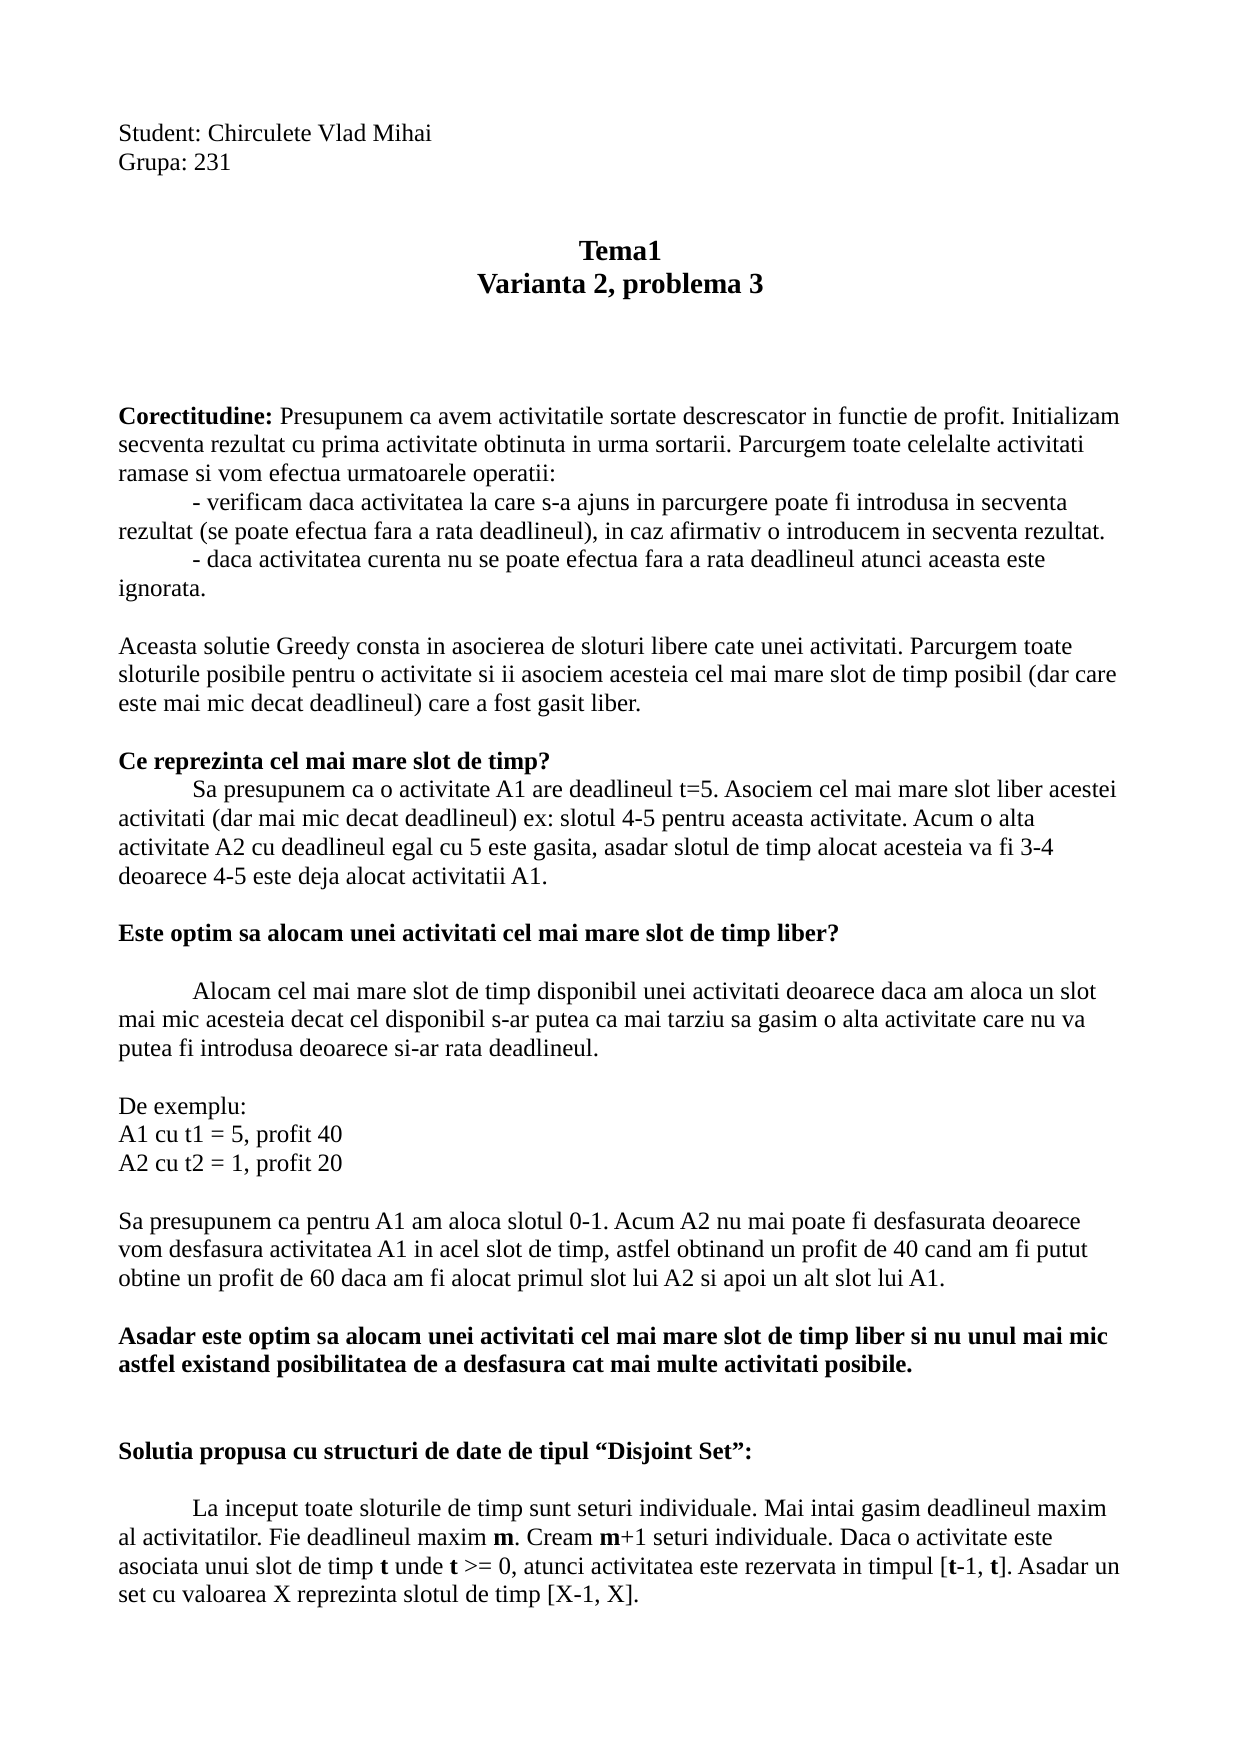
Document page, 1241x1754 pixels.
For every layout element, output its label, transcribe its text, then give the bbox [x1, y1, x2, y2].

text De exemplu: [118, 1091, 1122, 1119]
text Ce reprezinta cel mai mare slot de timp? [118, 746, 1122, 774]
text Este optim sa alocam unei activitati cel mai mare slot de timp liber? [118, 918, 1122, 947]
text A1 cu t1 = 5, profit 40 [118, 1119, 1122, 1148]
text Alocam cel mai mare slot de timp disponibil unei activitati deoarece daca am aloca un slot mai mic acesteia decat cel disponibil s-ar putea ca mai tarziu sa gasim o alta activitate care nu va putea fi introdusa deoarece si-ar rata deadlineul. [118, 976, 1122, 1062]
text Grupa: 231 [118, 147, 1122, 176]
text Solutia propusa cu structuri de date de tipul “Disjoint Set”: [118, 1436, 1122, 1464]
text - verificam daca activitatea la care s-a ajuns in parcurgere poate fi introdusa in secventa rezultat (se poate efectua fara a rata deadlineul), in caz afirmativ o introducem in secventa rezultat. [118, 487, 1122, 544]
text Tema1 [118, 233, 1122, 267]
text A2 cu t2 = 1, profit 20 [118, 1148, 1122, 1177]
text Sa presupunem ca pentru A1 am aloca slotul 0-1. Acum A2 nu mai poate fi desfasurata deoarece vom desfasura activitatea A1 in acel slot de timp, astfel obtinand un profit de 40 cand am fi putut obtine un profit de 60 daca am fi alocat primul slot lui A2 si apoi un alt slot lui A1. [118, 1206, 1122, 1292]
text - daca activitatea curenta nu se poate efectua fara a rata deadlineul atunci aceasta este ignorata. [118, 544, 1122, 602]
text Student: Chirculete Vlad Mihai [118, 118, 1122, 147]
text Sa presupunem ca o activitate A1 are deadlineul t=5. Asociem cel mai mare slot liber acestei activitati (dar mai mic decat deadlineul) ex: slotul 4-5 pentru aceasta activitate. Acum o alta activitate A2 cu deadlineul egal cu 5 este gasita, asadar slotul de timp alocat acesteia va fi 3-4 deoarece 4-5 este deja alocat activitatii A1. [118, 774, 1122, 889]
text Asadar este optim sa alocam unei activitati cel mai mare slot de timp liber si nu unul mai mic astfel existand posibilitatea de a desfasura cat mai multe activitati posibile. [118, 1321, 1122, 1378]
text La inceput toate sloturile de timp sunt seturi individuale. Mai intai gasim deadlineul maxim al activitatilor. Fie deadlineul maxim m. Cream m+1 seturi individuale. Daca o activitate este asociata unui slot de timp t unde t >= 0, atunci activitatea este rezervata in timpul [t-1, t]. Asadar un set cu valoarea X reprezinta slotul de timp [X-1, X]. [118, 1493, 1122, 1608]
text Varianta 2, problema 3 [118, 267, 1122, 300]
text Aceasta solutie Greedy consta in asocierea de sloturi libere cate unei activitati. Parcurgem toate sloturile posibile pentru o activitate si ii asociem acesteia cel mai mare slot de timp posibil (dar care este mai mic decat deadlineul) care a fost gasit liber. [118, 631, 1122, 717]
text Corectitudine: Presupunem ca avem activitatile sortate descrescator in functie de profit. Initializam secventa rezultat cu prima activitate obtinuta in urma sortarii. Parcurgem toate celelalte activitati ramase si vom efectua urmatoarele operatii: [118, 401, 1122, 487]
